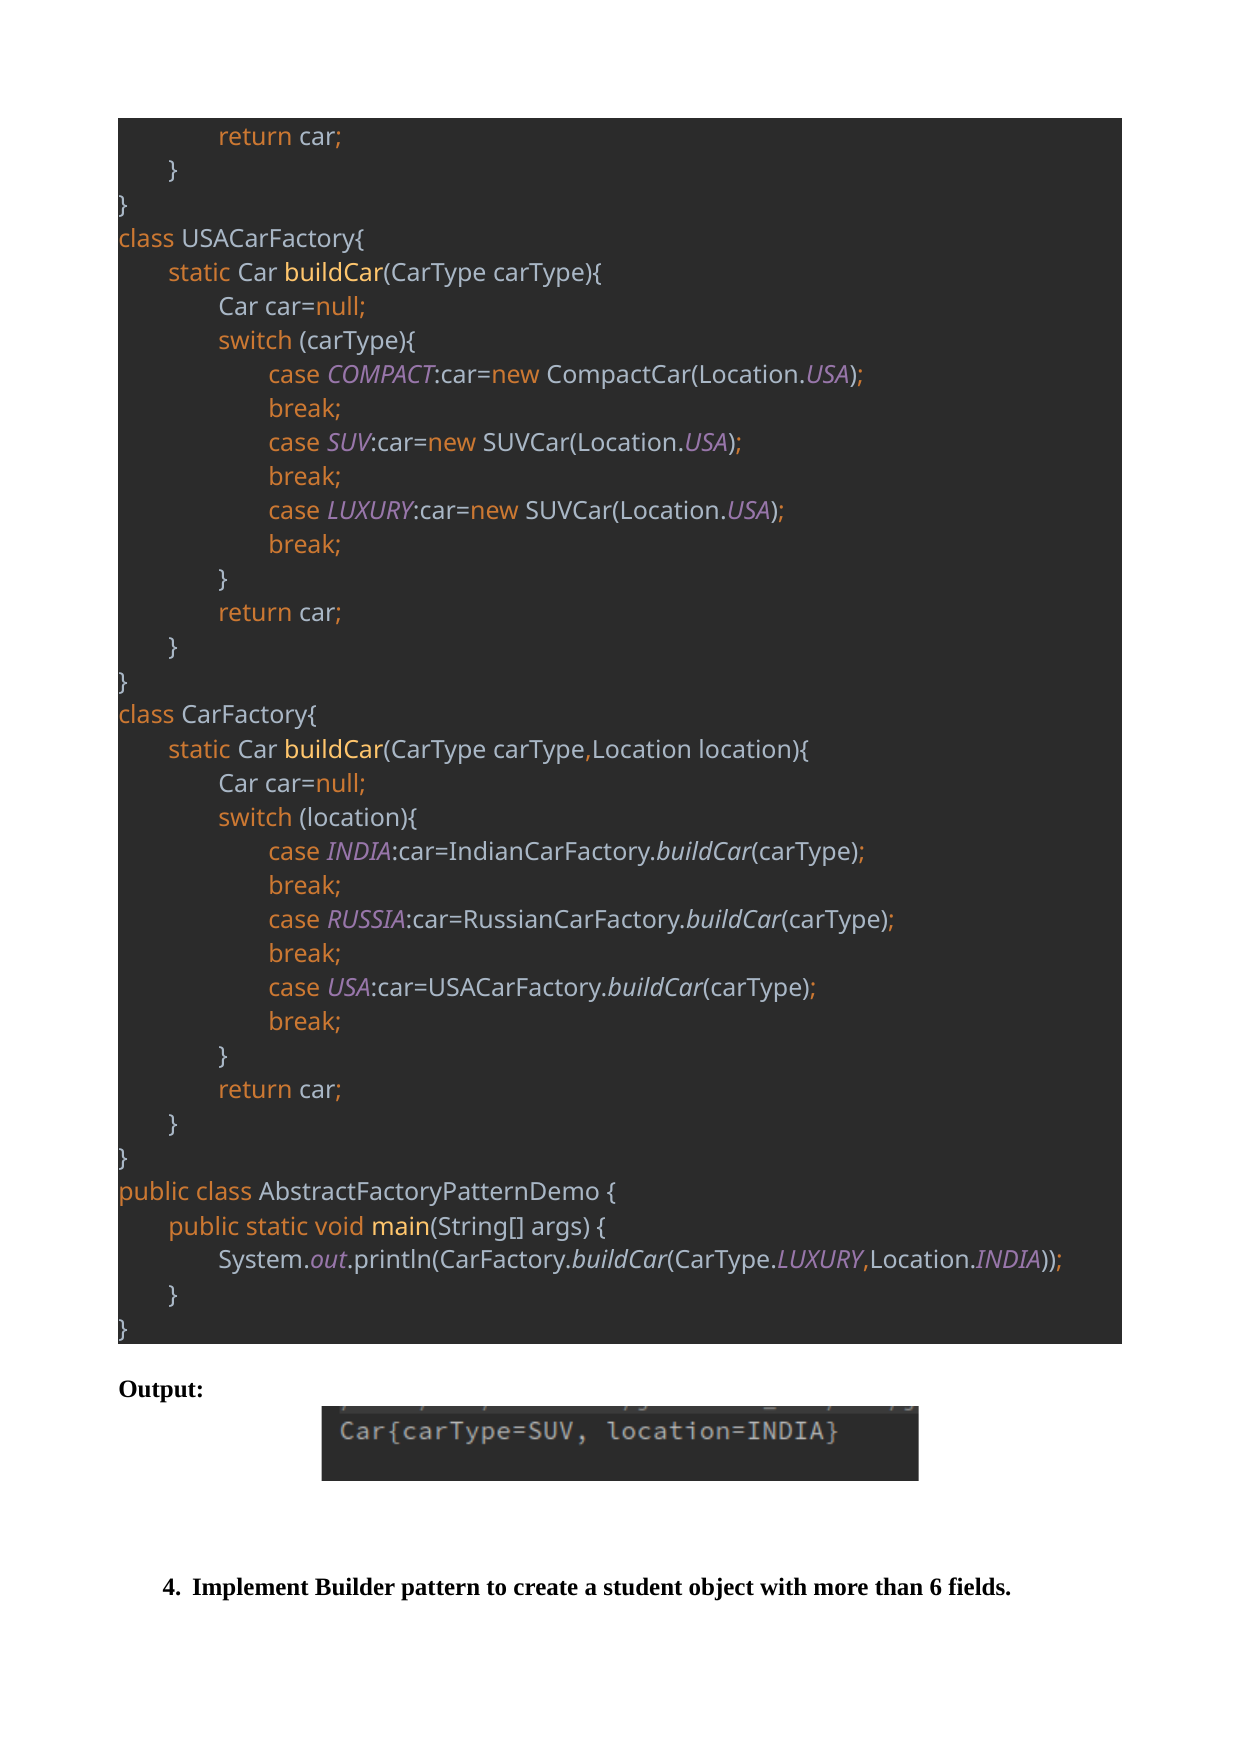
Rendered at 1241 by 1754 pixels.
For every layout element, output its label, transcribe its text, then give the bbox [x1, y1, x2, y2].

text class CarFactory{ [118, 697, 1122, 731]
text } [118, 1140, 1122, 1174]
text case RUSSIA:car=RussianCarFactory.buildCar(carType); [118, 902, 1122, 936]
text Output: [118, 1374, 1122, 1403]
text } [118, 561, 1122, 595]
text return car; [118, 595, 1122, 629]
text } [118, 152, 1122, 186]
text case INDIA:car=IndianCarFactory.buildCar(carType); [118, 833, 1122, 867]
text Car car=null; [118, 765, 1122, 799]
text break; [118, 527, 1122, 561]
text break; [118, 867, 1122, 902]
text public static void main(String[] args) { [118, 1208, 1122, 1242]
text case SUV:car=new SUVCar(Location.USA); [118, 425, 1122, 459]
text System.out.println(CarFactory.buildCar(CarType.LUXURY,Location.INDIA)); [118, 1242, 1122, 1276]
list Implement Builder pattern to create a student object with more than 6 fields. [162, 1572, 1122, 1601]
text } [118, 186, 1122, 220]
text static Car buildCar(CarType carType,Location location){ [118, 731, 1122, 765]
text case LUXURY:car=new SUVCar(Location.USA); [118, 493, 1122, 527]
text break; [118, 391, 1122, 425]
text class USACarFactory{ [118, 220, 1122, 254]
text } [118, 1106, 1122, 1140]
text } [118, 1276, 1122, 1310]
text } [118, 1038, 1122, 1072]
text case COMPACT:car=new CompactCar(Location.USA); [118, 357, 1122, 391]
text } [118, 1310, 1122, 1344]
text } [118, 663, 1122, 697]
text public class AbstractFactoryPatternDemo { [118, 1174, 1122, 1208]
picture [321, 1406, 919, 1481]
text switch (location){ [118, 799, 1122, 833]
text Car car=null; [118, 288, 1122, 322]
text case USA:car=USACarFactory.buildCar(carType); [118, 970, 1122, 1004]
text break; [118, 1004, 1122, 1038]
text break; [118, 936, 1122, 970]
text static Car buildCar(CarType carType){ [118, 254, 1122, 288]
text switch (carType){ [118, 322, 1122, 357]
text } [118, 629, 1122, 663]
text break; [118, 459, 1122, 493]
text return car; [118, 1072, 1122, 1106]
text return car; [118, 118, 1122, 152]
